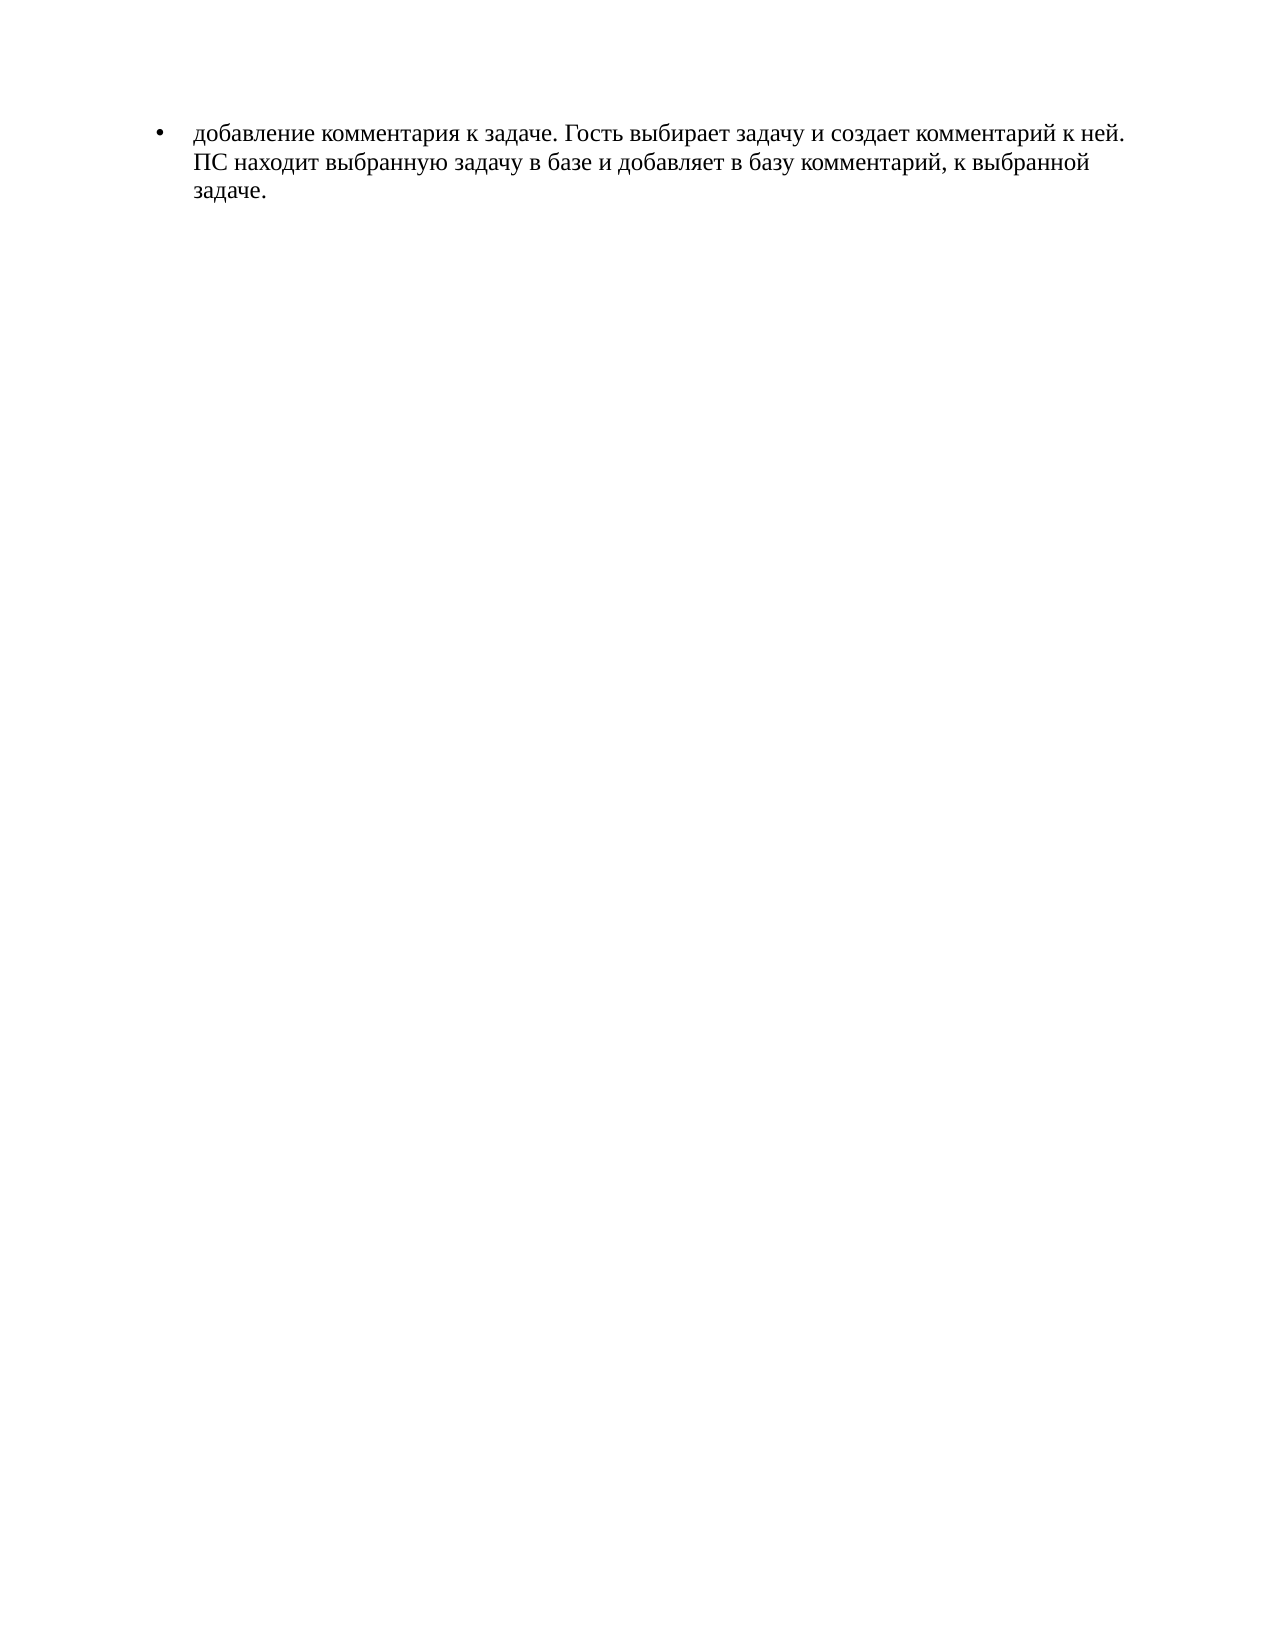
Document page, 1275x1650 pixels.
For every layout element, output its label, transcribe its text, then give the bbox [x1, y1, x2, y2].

list добавление комментария к задаче. Гость выбирает задачу и создает комментарий к ней. ПС находит выбранную задачу в базе и добавляет в базу комментарий, к выбранной задаче. [156, 118, 1157, 204]
